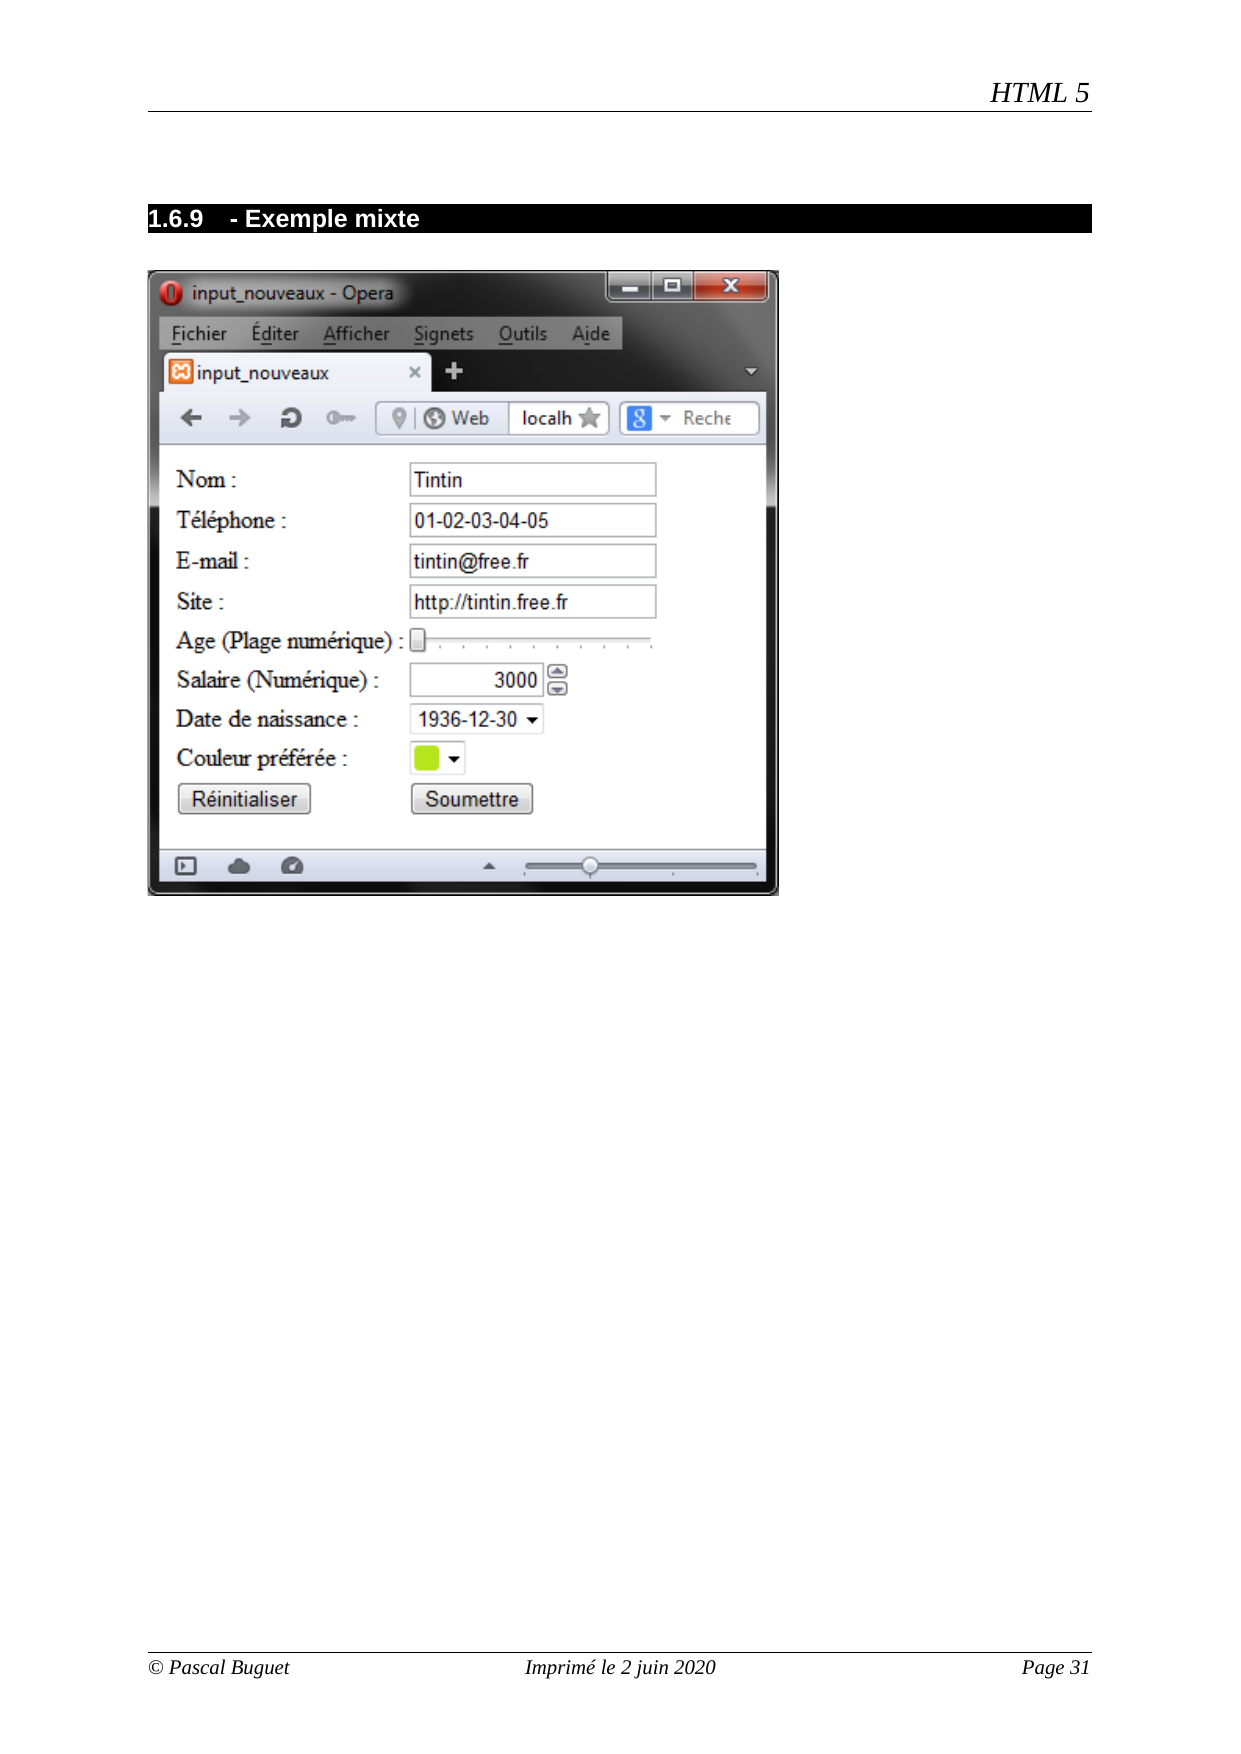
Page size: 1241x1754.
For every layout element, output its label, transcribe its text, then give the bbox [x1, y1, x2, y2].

subtitle - Exemple mixte [148, 204, 1092, 233]
picture [147, 270, 779, 896]
